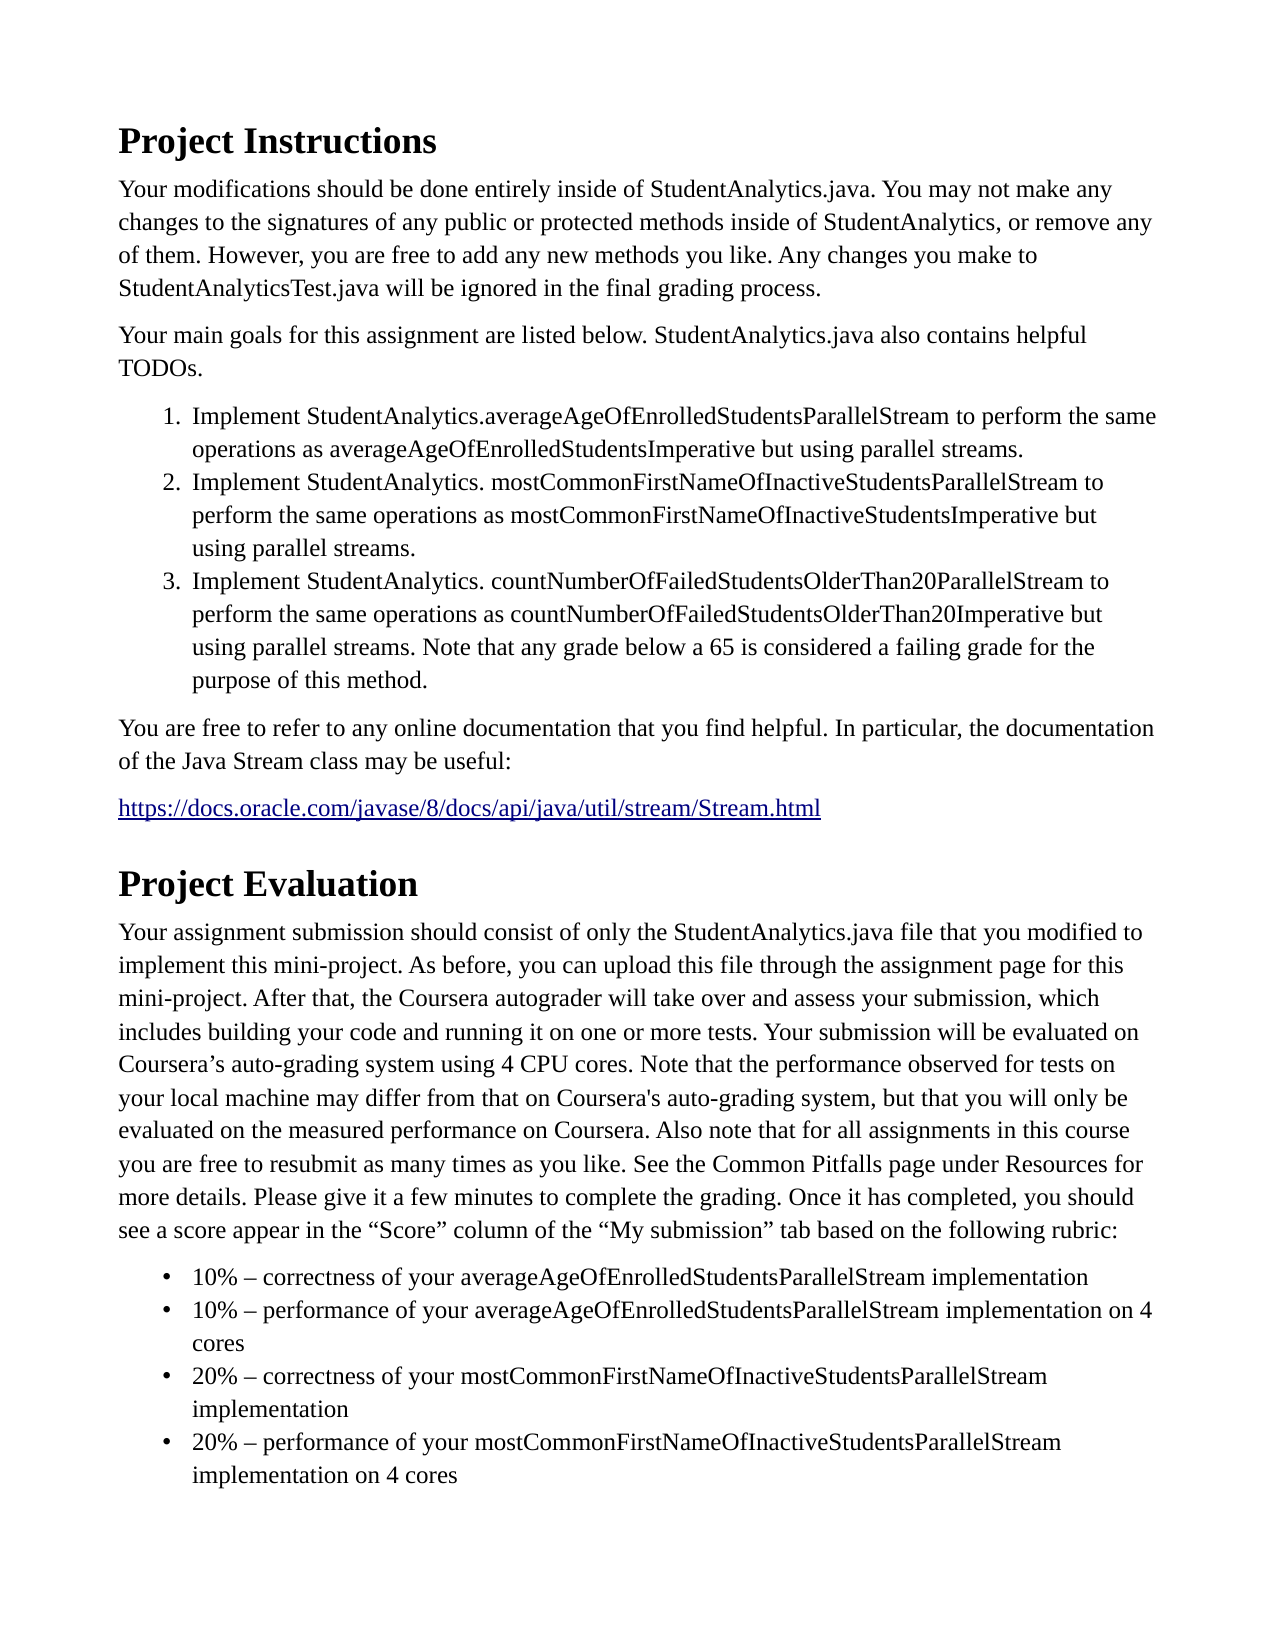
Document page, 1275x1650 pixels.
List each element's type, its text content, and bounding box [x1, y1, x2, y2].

text https://docs.oracle.com/javase/8/docs/api/java/util/stream/Stream.html [118, 793, 1157, 822]
subtitle Project Evaluation [118, 862, 1157, 905]
text You are free to refer to any online documentation that you find helpful. In particular, the documentation of the Java Stream class may be useful: [118, 713, 1157, 774]
text Your modifications should be done entirely inside of StudentAnalytics.java. You may not make any changes to the signatures of any public or protected methods inside of StudentAnalytics, or remove any of them. However, you are free to add any new methods you like. Any changes you make to StudentAnalyticsTest.java will be ignored in the final grading process. [118, 174, 1157, 302]
subtitle Project Instructions [118, 118, 1157, 161]
list 20% – performance of your mostCommonFirstNameOfInactiveStudentsParallelStream implementation on 4 cores [162, 1427, 1157, 1489]
list 20% – correctness of your mostCommonFirstNameOfInactiveStudentsParallelStream implementation [162, 1361, 1157, 1423]
list Implement StudentAnalytics.averageAgeOfEnrolledStudentsParallelStream to perform the same operations as averageAgeOfEnrolledStudentsImperative but using parallel streams. [162, 401, 1157, 463]
list Implement StudentAnalytics. mostCommonFirstNameOfInactiveStudentsParallelStream to perform the same operations as mostCommonFirstNameOfInactiveStudentsImperative but using parallel streams. [162, 467, 1157, 562]
text Your assignment submission should consist of only the StudentAnalytics.java file that you modified to implement this mini-project. As before, you can upload this file through the assignment page for this mini-project. After that, the Coursera autograder will take over and assess your submission, which includes building your code and running it on one or more tests. Your submission will be evaluated on Coursera’s auto-grading system using 4 CPU cores. Note that the performance observed for tests on your local machine may differ from that on Coursera's auto-grading system, but that you will only be evaluated on the measured performance on Coursera. Also note that for all assignments in this course you are free to resubmit as many times as you like. See the Common Pitfalls page under Resources for more details. Please give it a few minutes to complete the grading. Once it has completed, you should see a score appear in the “Score” column of the “My submission” tab based on the following rubric: [118, 917, 1157, 1243]
list 10% – performance of your averageAgeOfEnrolledStudentsParallelStream implementation on 4 cores [162, 1295, 1157, 1357]
list Implement StudentAnalytics. countNumberOfFailedStudentsOlderThan20ParallelStream to perform the same operations as countNumberOfFailedStudentsOlderThan20Imperative but using parallel streams. Note that any grade below a 65 is considered a failing grade for the purpose of this method. [162, 566, 1157, 694]
list 10% – correctness of your averageAgeOfEnrolledStudentsParallelStream implementation [162, 1262, 1157, 1291]
text Your main goals for this assignment are listed below. StudentAnalytics.java also contains helpful TODOs. [118, 320, 1157, 382]
